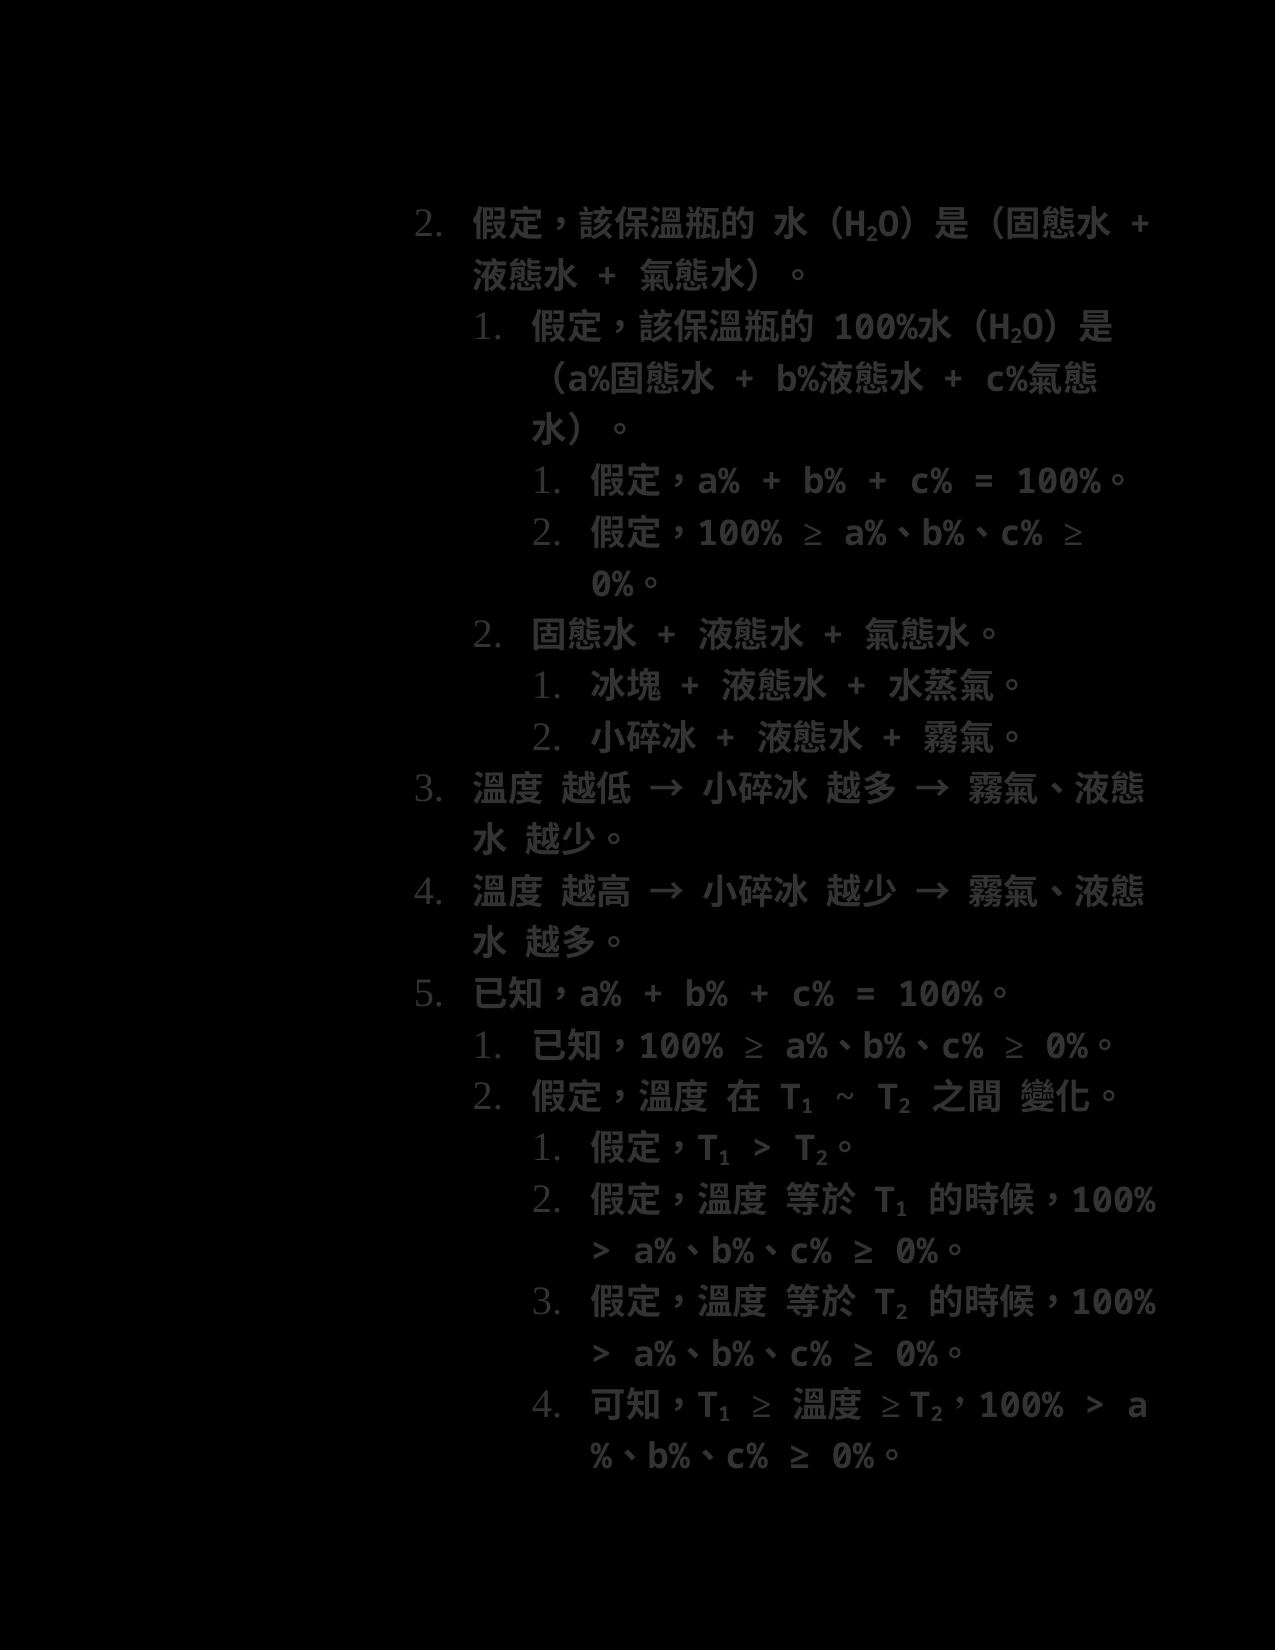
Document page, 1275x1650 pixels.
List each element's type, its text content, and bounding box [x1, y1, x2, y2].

list 冰塊 + 液態水 + 水蒸氣。 [532, 658, 1157, 709]
list 可知，T1 ≥ 溫度 ≥ T2，100% > a%、b%、c% ≥ 0%。 [532, 1376, 1157, 1479]
list 假定，a% + b% + c% = 100%。 [532, 452, 1157, 504]
list 假定，該保溫瓶的 水（H2O）是（固態水 + 液態水 + 氣態水）。（假定，該保溫瓶 裡面 沒有 電漿態水） [413, 196, 1157, 298]
list 小碎冰 + 液態水 + 霧氣。 [532, 709, 1157, 761]
list 假定，T1 > T2。 [532, 1120, 1157, 1171]
list 假定，該保溫瓶的 100%水（H2O）是（a%固態水 + b%液態水 + c%氣態水）。 [472, 298, 1157, 452]
list 溫度 越低 → 小碎冰 越多 → 霧氣、液態水 越少。 [413, 761, 1157, 863]
list 假定，100% ≥ a%、b%、c% ≥ 0%。 [532, 504, 1157, 607]
list 固態水 + 液態水 + 氣態水。 [472, 607, 1157, 658]
list 假定，溫度 在 T1 ~ T2 之間 變化。 [472, 1068, 1157, 1120]
list 假定，溫度 等於 T2 的時候，100% > a%、b%、c% ≥ 0%。 [532, 1274, 1157, 1376]
list 假定，溫度 等於 T1 的時候，100% > a%、b%、c% ≥ 0%。 [532, 1171, 1157, 1274]
list 已知，100% ≥ a%、b%、c% ≥ 0%。 [472, 1017, 1157, 1068]
list 溫度 越高 → 小碎冰 越少 → 霧氣、液態水 越多。 [413, 863, 1157, 966]
list 已知，a% + b% + c% = 100%。 [413, 966, 1157, 1017]
